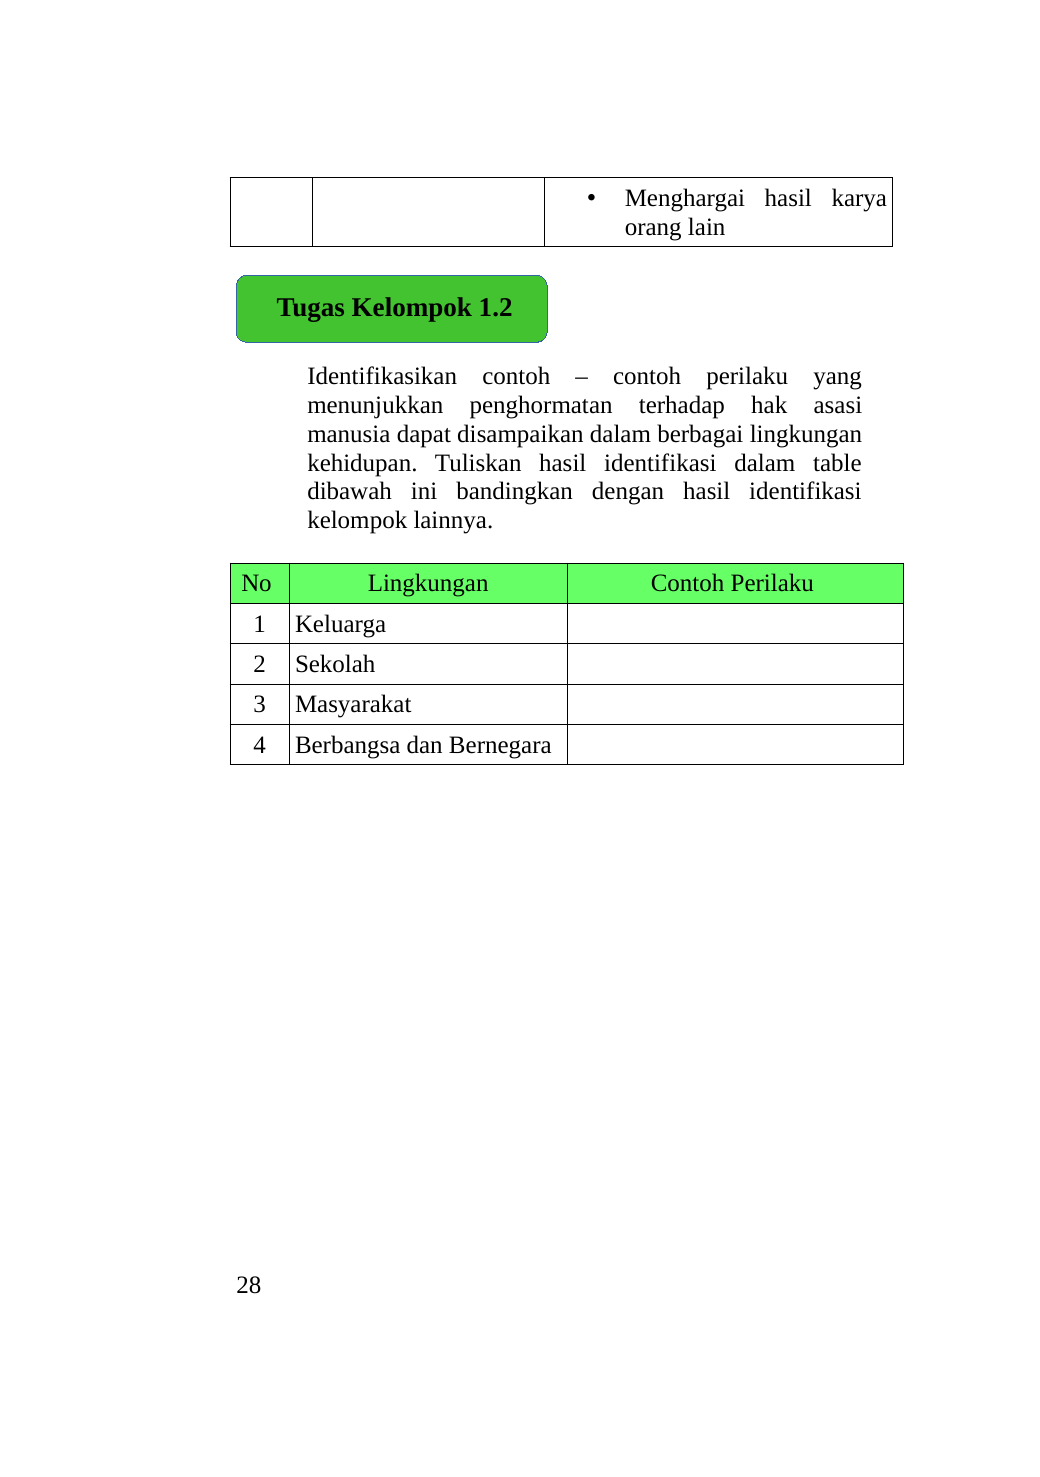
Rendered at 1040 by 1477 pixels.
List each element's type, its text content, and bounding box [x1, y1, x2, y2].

table_cell Masyarakat [290, 685, 567, 724]
table_cell 3 [231, 685, 289, 724]
table_cell [568, 644, 903, 683]
table_cell 4 [231, 725, 289, 764]
table_cell Keluarga [290, 604, 567, 643]
table_header Lingkungan [290, 564, 567, 603]
table_cell Berbangsa dan Bernegara [290, 725, 567, 764]
table_header Contoh Perilaku [568, 564, 903, 603]
text Identifikasikan contoh – contoh perilaku yang menunjukkan penghormatan terhadap hak asasi manusia dapat disampaikan dalam berbagai lingkungan kehidupan. Tuliskan hasil identifikasi dalam table dibawah ini bandingkan dengan hasil identifikasi kelompok lainnya. [307, 361, 862, 534]
table_cell Menjaga keseimbangan antara hak dan kewajiban Menghormati hak – hak orang lain Suka memberi pertolongan kepada orang lain Menjauhi sifat boros dan gaya hidup mewah Menghargai hasil karya orang lain [545, 178, 892, 246]
table_cell 2 [231, 644, 289, 683]
table_cell [568, 685, 903, 724]
table_cell 1 [231, 604, 289, 643]
table_header No [231, 564, 289, 603]
table_cell [313, 178, 544, 246]
table_cell [568, 604, 903, 643]
table_cell Sekolah [290, 644, 567, 683]
table_cell [231, 178, 312, 246]
table_cell [568, 725, 903, 764]
